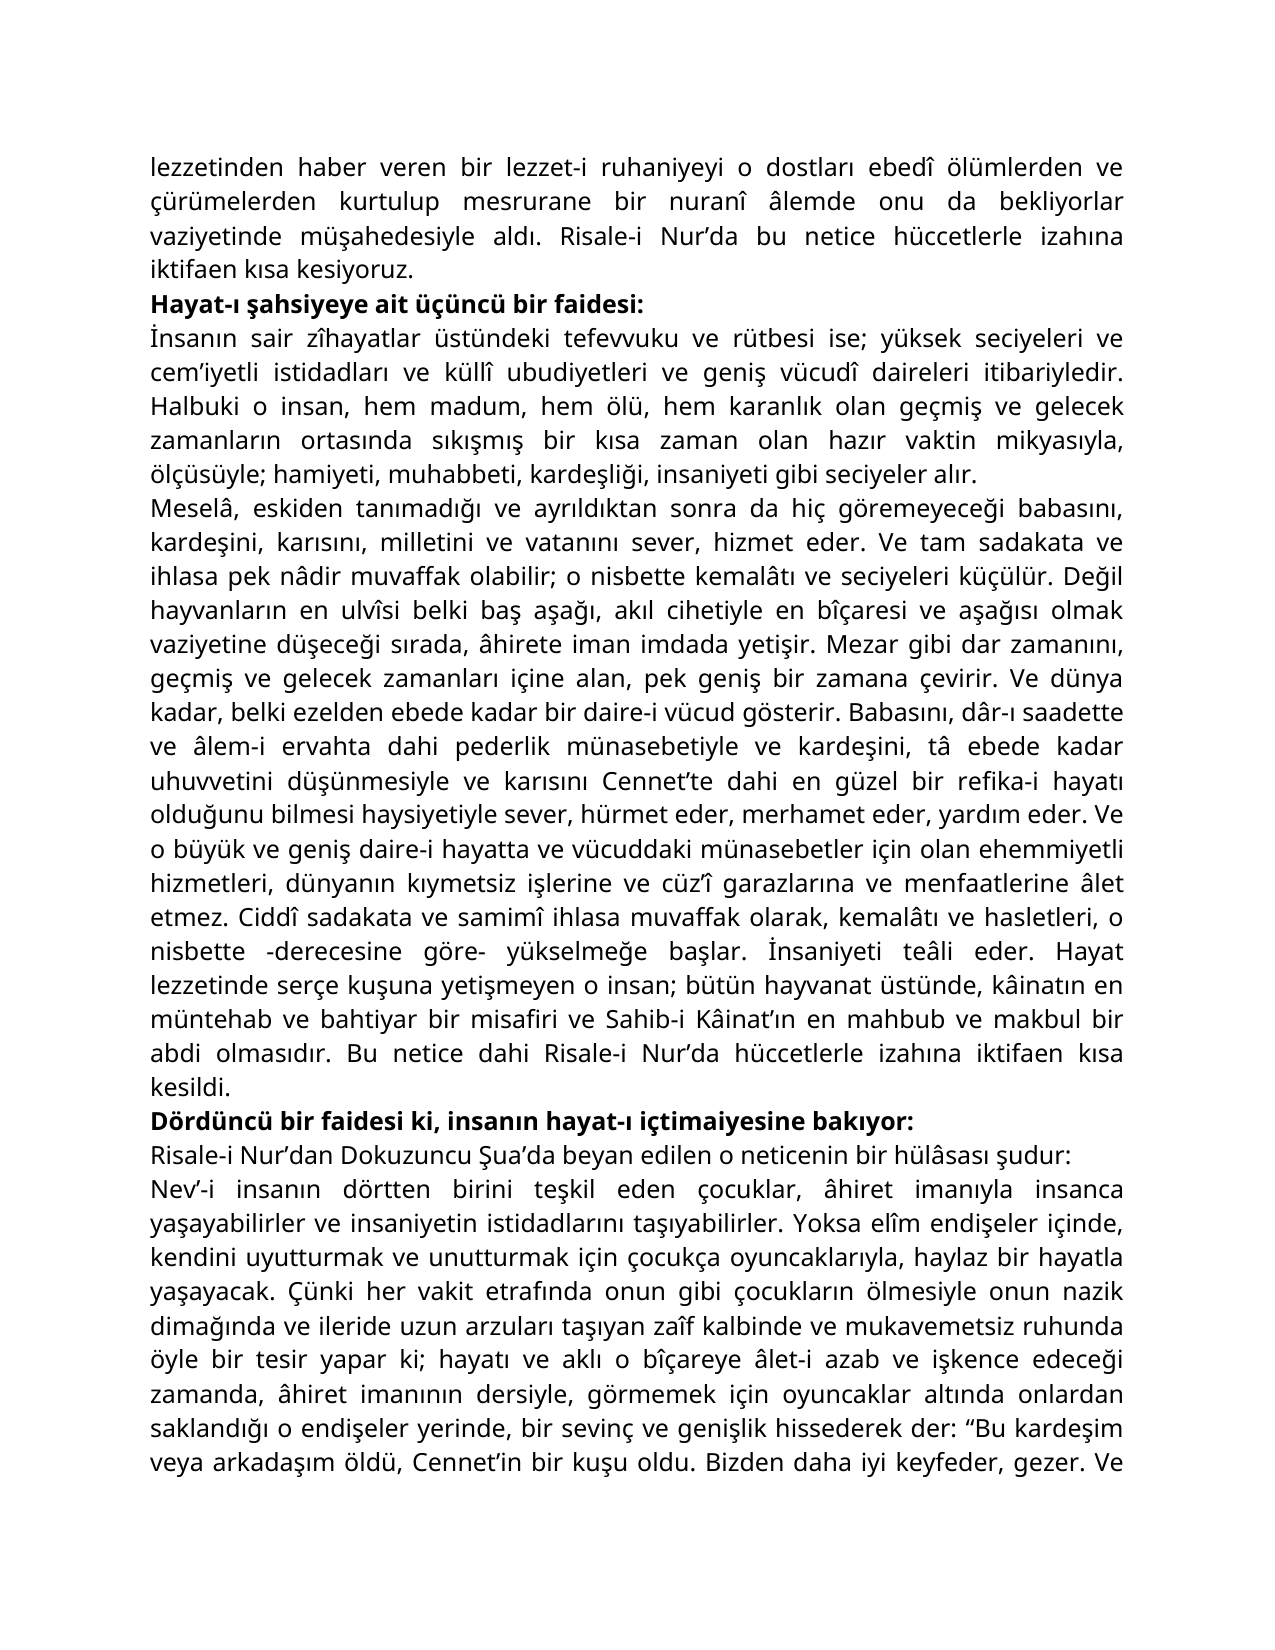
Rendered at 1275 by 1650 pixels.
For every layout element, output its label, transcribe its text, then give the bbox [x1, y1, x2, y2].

text İnsanın sair zîhayatlar üstündeki tefevvuku ve rütbesi ise; yüksek seciyeleri ve cem’iyetli istidadları ve küllî ubudiyetleri ve geniş vücudî daireleri itibariyledir. Halbuki o insan, hem madum, hem ölü, hem karanlık olan geçmiş ve gelecek zamanların ortasında sıkışmış bir kısa zaman olan hazır vaktin mikyasıyla, ölçüsüyle; hamiyeti, muhabbeti, kardeşliği, insaniyeti gibi seciyeler alır. [150, 320, 1125, 491]
text Meselâ, eskiden tanımadığı ve ayrıldıktan sonra da hiç göremeyeceği babasını, kardeşini, karısını, milletini ve vatanını sever, hizmet eder. Ve tam sadakata ve ihlasa pek nâdir muvaffak olabilir; o nisbette kemalâtı ve seciyeleri küçülür. Değil hayvanların en ulvîsi belki baş aşağı, akıl cihetiyle en bîçaresi ve aşağısı olmak vaziyetine düşeceği sırada, âhirete iman imdada yetişir. Mezar gibi dar zamanını, geçmiş ve gelecek zamanları içine alan, pek geniş bir zamana çevirir. Ve dünya kadar, belki ezelden ebede kadar bir daire-i vücud gösterir. Babasını, dâr-ı saadette ve âlem-i ervahta dahi pederlik münasebetiyle ve kardeşini, tâ ebede kadar uhuvvetini düşünmesiyle ve karısını Cennet’te dahi en güzel bir refika-i hayatı olduğunu bilmesi haysiyetiyle sever, hürmet eder, merhamet eder, yardım eder. Ve o büyük ve geniş daire-i hayatta ve vücuddaki münasebetler için olan ehemmiyetli hizmetleri, dünyanın kıymetsiz işlerine ve cüz’î garazlarına ve menfaatlerine âlet etmez. Ciddî sadakata ve samimî ihlasa muvaffak olarak, kemalâtı ve hasletleri, o nisbette -derecesine göre- yükselmeğe başlar. İnsaniyeti teâli eder. Hayat lezzetinde serçe kuşuna yetişmeyen o insan; bütün hayvanat üstünde, kâinatın en müntehab ve bahtiyar bir misafiri ve Sahib-i Kâinat’ın en mahbub ve makbul bir abdi olmasıdır. Bu netice dahi Risale-i Nur’da hüccetlerle izahına iktifaen kısa kesildi. [150, 491, 1125, 1104]
text Risale-i Nur’dan Dokuzuncu Şua’da beyan edilen o neticenin bir hülâsası şudur: [150, 1138, 1125, 1172]
text Nev’-i insanın dörtten birini teşkil eden çocuklar, âhiret imanıyla insanca yaşayabilirler ve insaniyetin istidadlarını taşıyabilirler. Yoksa elîm endişeler içinde, kendini uyutturmak ve unutturmak için çocukça oyuncaklarıyla, haylaz bir hayatla yaşayacak. Çünki her vakit etrafında onun gibi çocukların ölmesiyle onun nazik dimağında ve ileride uzun arzuları taşıyan zaîf kalbinde ve mukavemetsiz ruhunda öyle bir tesir yapar ki; hayatı ve aklı o bîçareye âlet-i azab ve işkence edeceği zamanda, âhiret imanının dersiyle, görmemek için oyuncaklar altında onlardan saklandığı o endişeler yerinde, bir sevinç ve genişlik hissederek der: “Bu kardeşim veya arkadaşım öldü, Cennet’in bir kuşu oldu. Bizden daha iyi keyfeder, gezer. Ve [150, 1172, 1125, 1478]
text lezzetinden haber veren bir lezzet-i ruhaniyeyi o dostları ebedî ölümlerden ve çürümelerden kurtulup mesrurane bir nuranî âlemde onu da bekliyorlar vaziyetinde müşahedesiyle aldı. Risale-i Nur’da bu netice hüccetlerle izahına iktifaen kısa kesiyoruz. [150, 150, 1125, 286]
text Dördüncü bir faidesi ki, insanın hayat-ı içtimaiyesine bakıyor: [150, 1104, 1125, 1138]
text Hayat-ı şahsiyeye ait üçüncü bir faidesi: [150, 286, 1125, 320]
